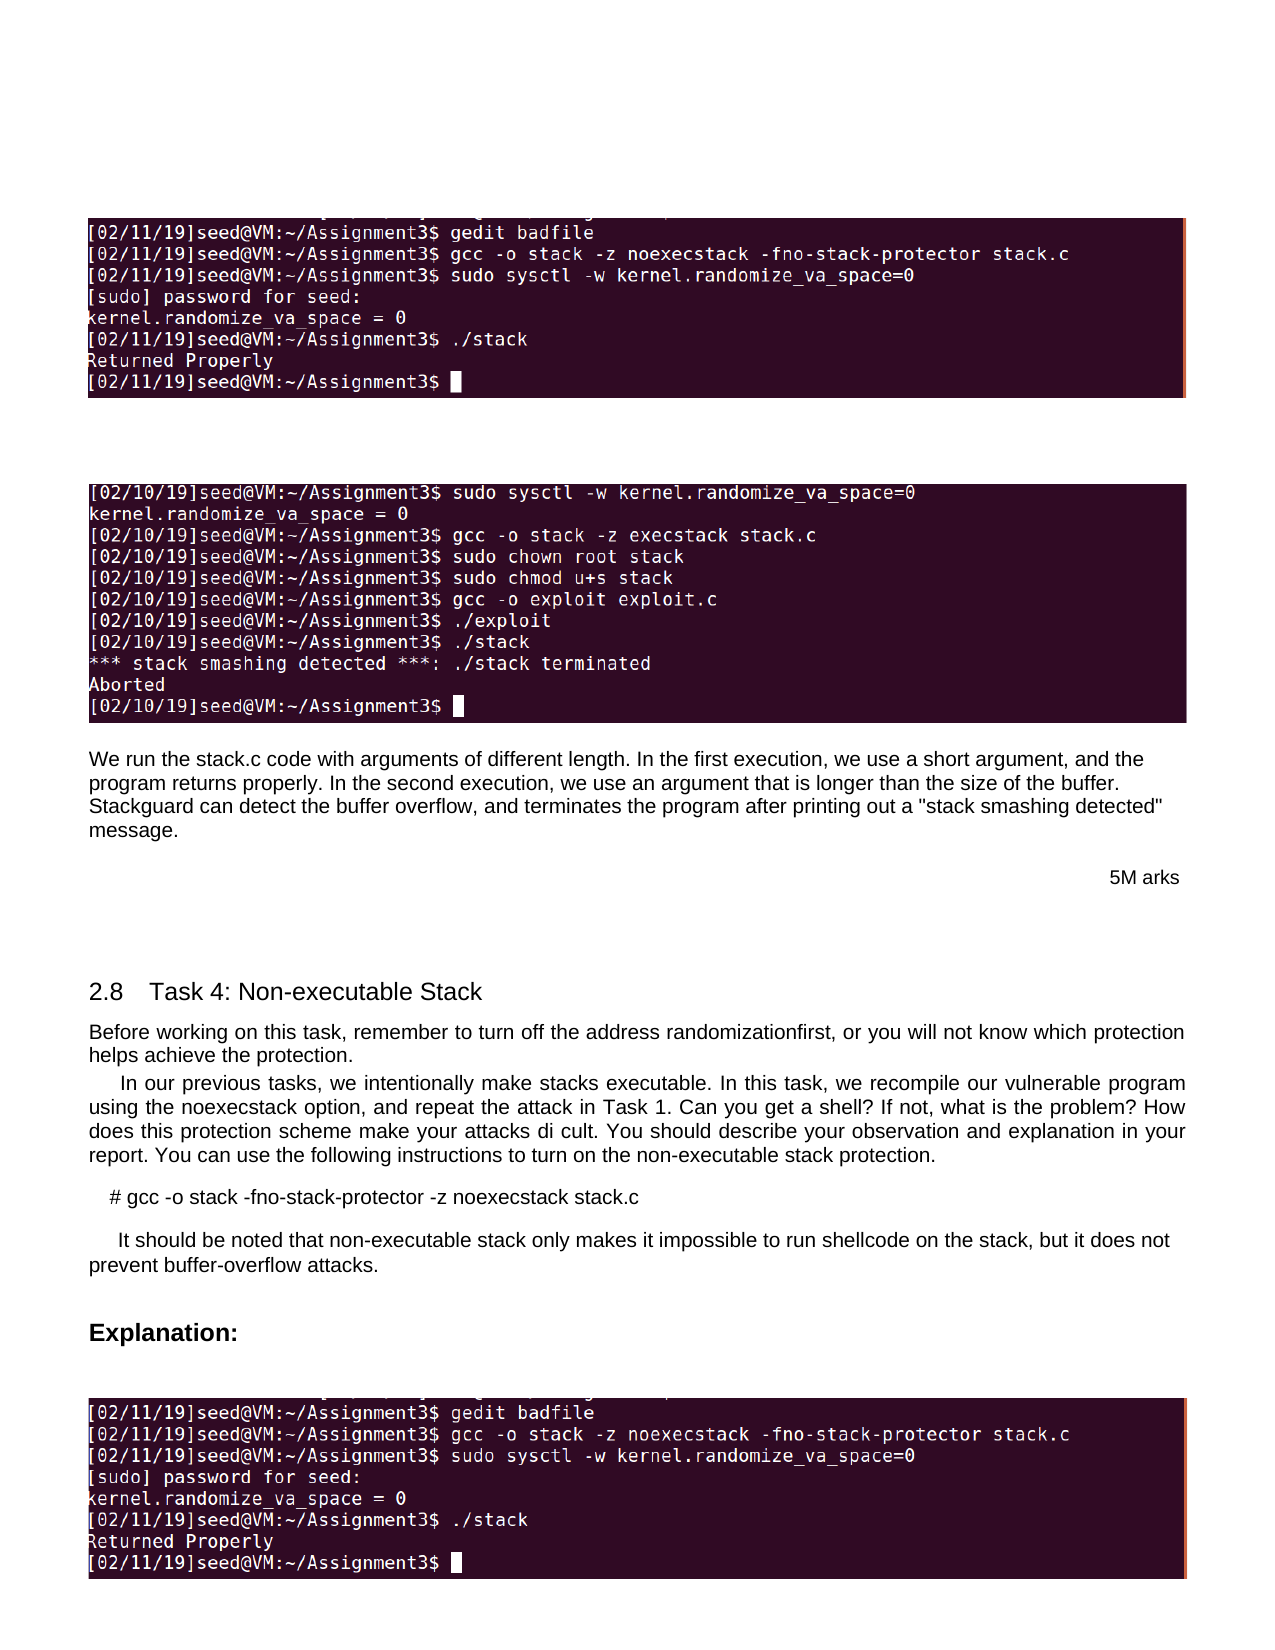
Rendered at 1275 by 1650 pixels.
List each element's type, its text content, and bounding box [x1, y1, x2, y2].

text 2.8 Task 4: Non-executable Stack [88, 976, 1187, 1005]
text It should be noted that non-executable stack only makes it impossible to run shellcode on the stack, but it does not [118, 1228, 1187, 1252]
text Before working on this task, remember to turn off the address randomizationfirst, or you will not know which protection helps achieve the protection. [88, 1022, 1187, 1067]
text In our previous tasks, we intentionally make stacks executable. In this task, we recompile our vulnerable program using the noexecstack option, and repeat the attack in Task 1. Can you get a shell? If not, what is the problem? How does this protection scheme make your attacks di cult. You should describe your observation and explanation in your report. You can use the following instructions to turn on the non-executable stack protection. [88, 1071, 1187, 1166]
text prevent buffer-overflow attacks. [88, 1253, 1187, 1277]
text 5M arks [88, 866, 1187, 889]
text # gcc -o stack -fno-stack-protector -z noexecstack stack.c [109, 1185, 1187, 1209]
picture [88, 1398, 1188, 1579]
picture [88, 218, 1187, 398]
text We run the stack.c code with arguments of different length. In the first execution, we use a short argument, and the program returns properly. In the second execution, we use an argument that is longer than the size of the buffer. Stackguard can detect the buffer overflow, and terminates the program after printing out a "stack smashing detected" message. [88, 746, 1187, 842]
text Explanation: [88, 1325, 1187, 1346]
picture [89, 484, 1187, 723]
